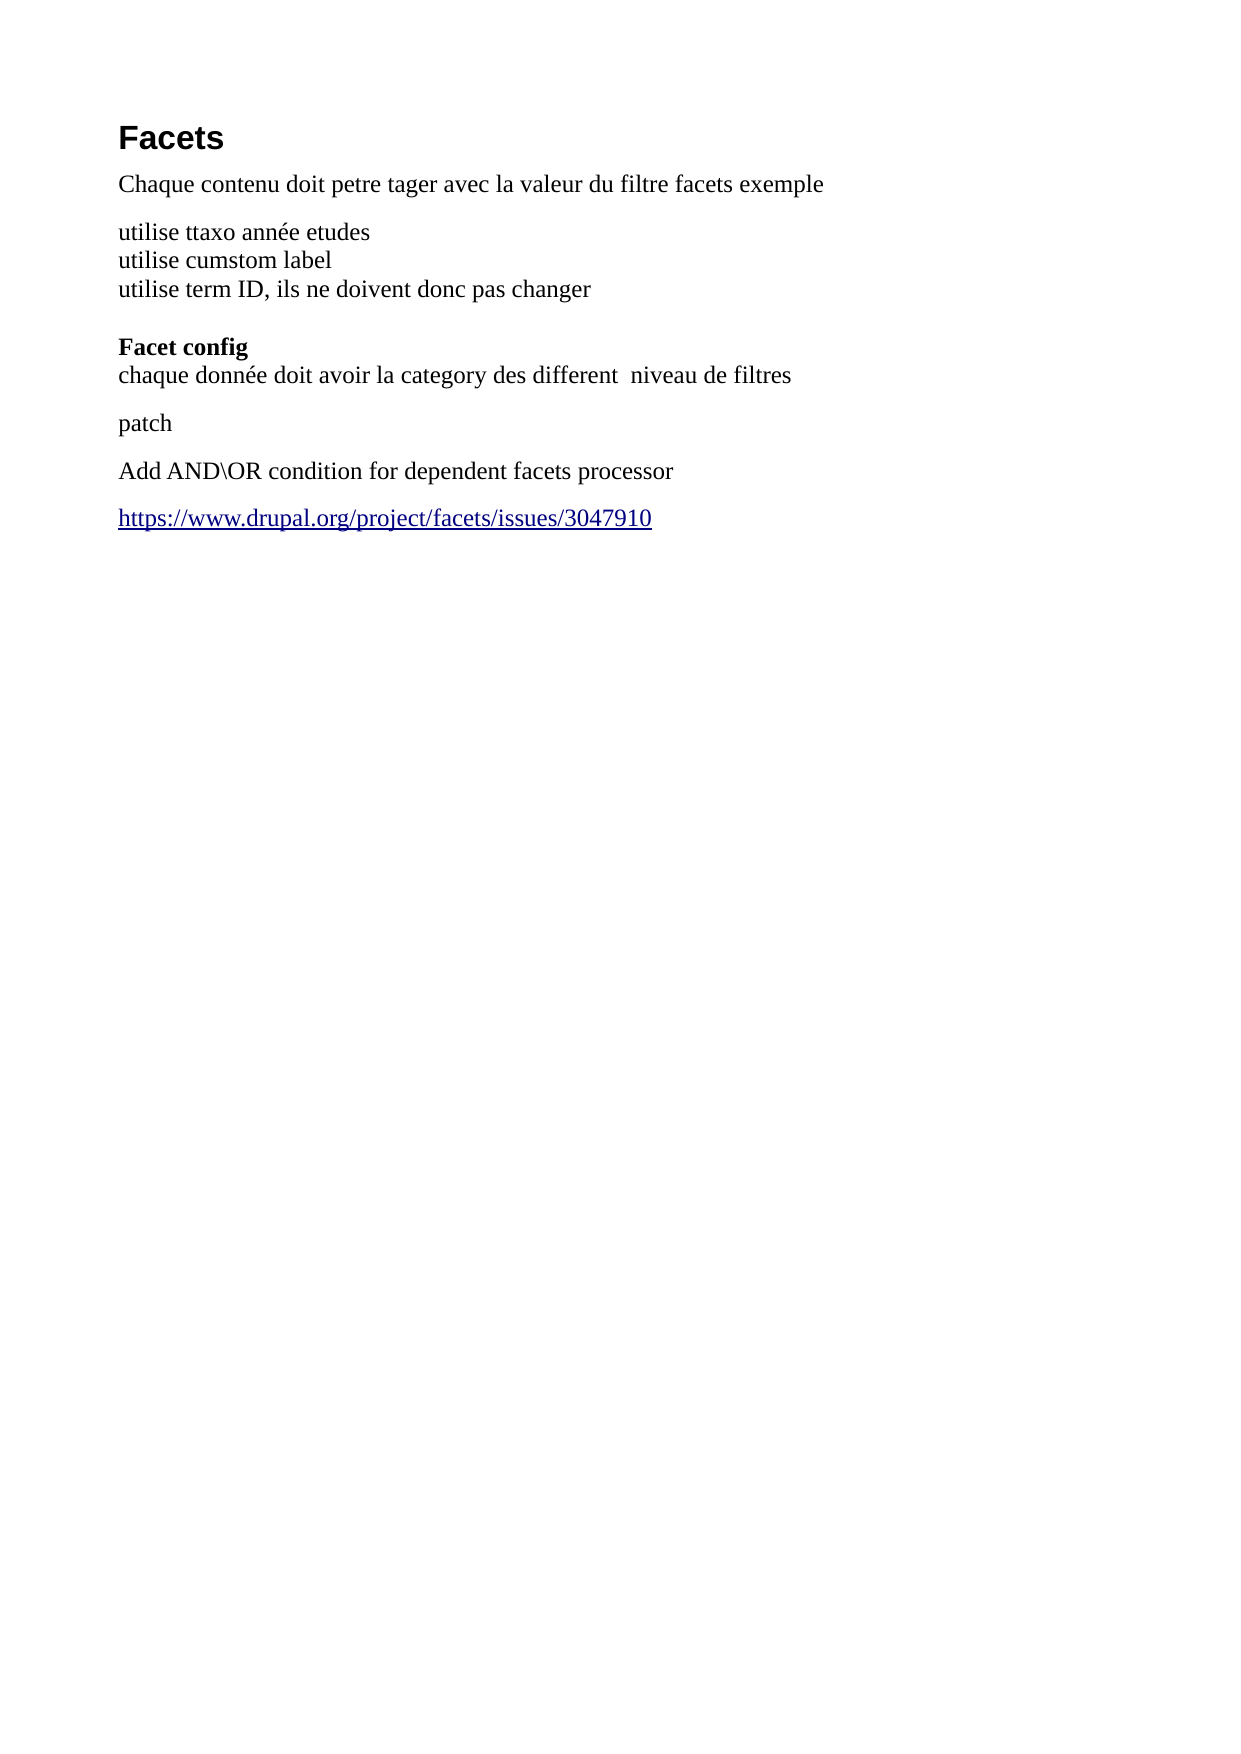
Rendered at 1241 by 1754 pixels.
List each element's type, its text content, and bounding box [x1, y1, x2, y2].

text https://www.drupal.org/project/facets/issues/3047910 [118, 503, 1122, 532]
text utilise ttaxo année etudes [118, 217, 1122, 246]
text chaque donnée doit avoir la category des different niveau de filtres [118, 361, 1122, 389]
text patch [118, 408, 1122, 437]
text utilise cumstom label [118, 246, 1122, 274]
text Facet config [118, 332, 1122, 361]
text Add AND\OR condition for dependent facets processor [118, 456, 1122, 484]
subtitle Facets [118, 118, 1122, 157]
text utilise term ID, ils ne doivent donc pas changer [118, 274, 1122, 303]
text Chaque contenu doit petre tager avec la valeur du filtre facets exemple [118, 169, 1122, 198]
